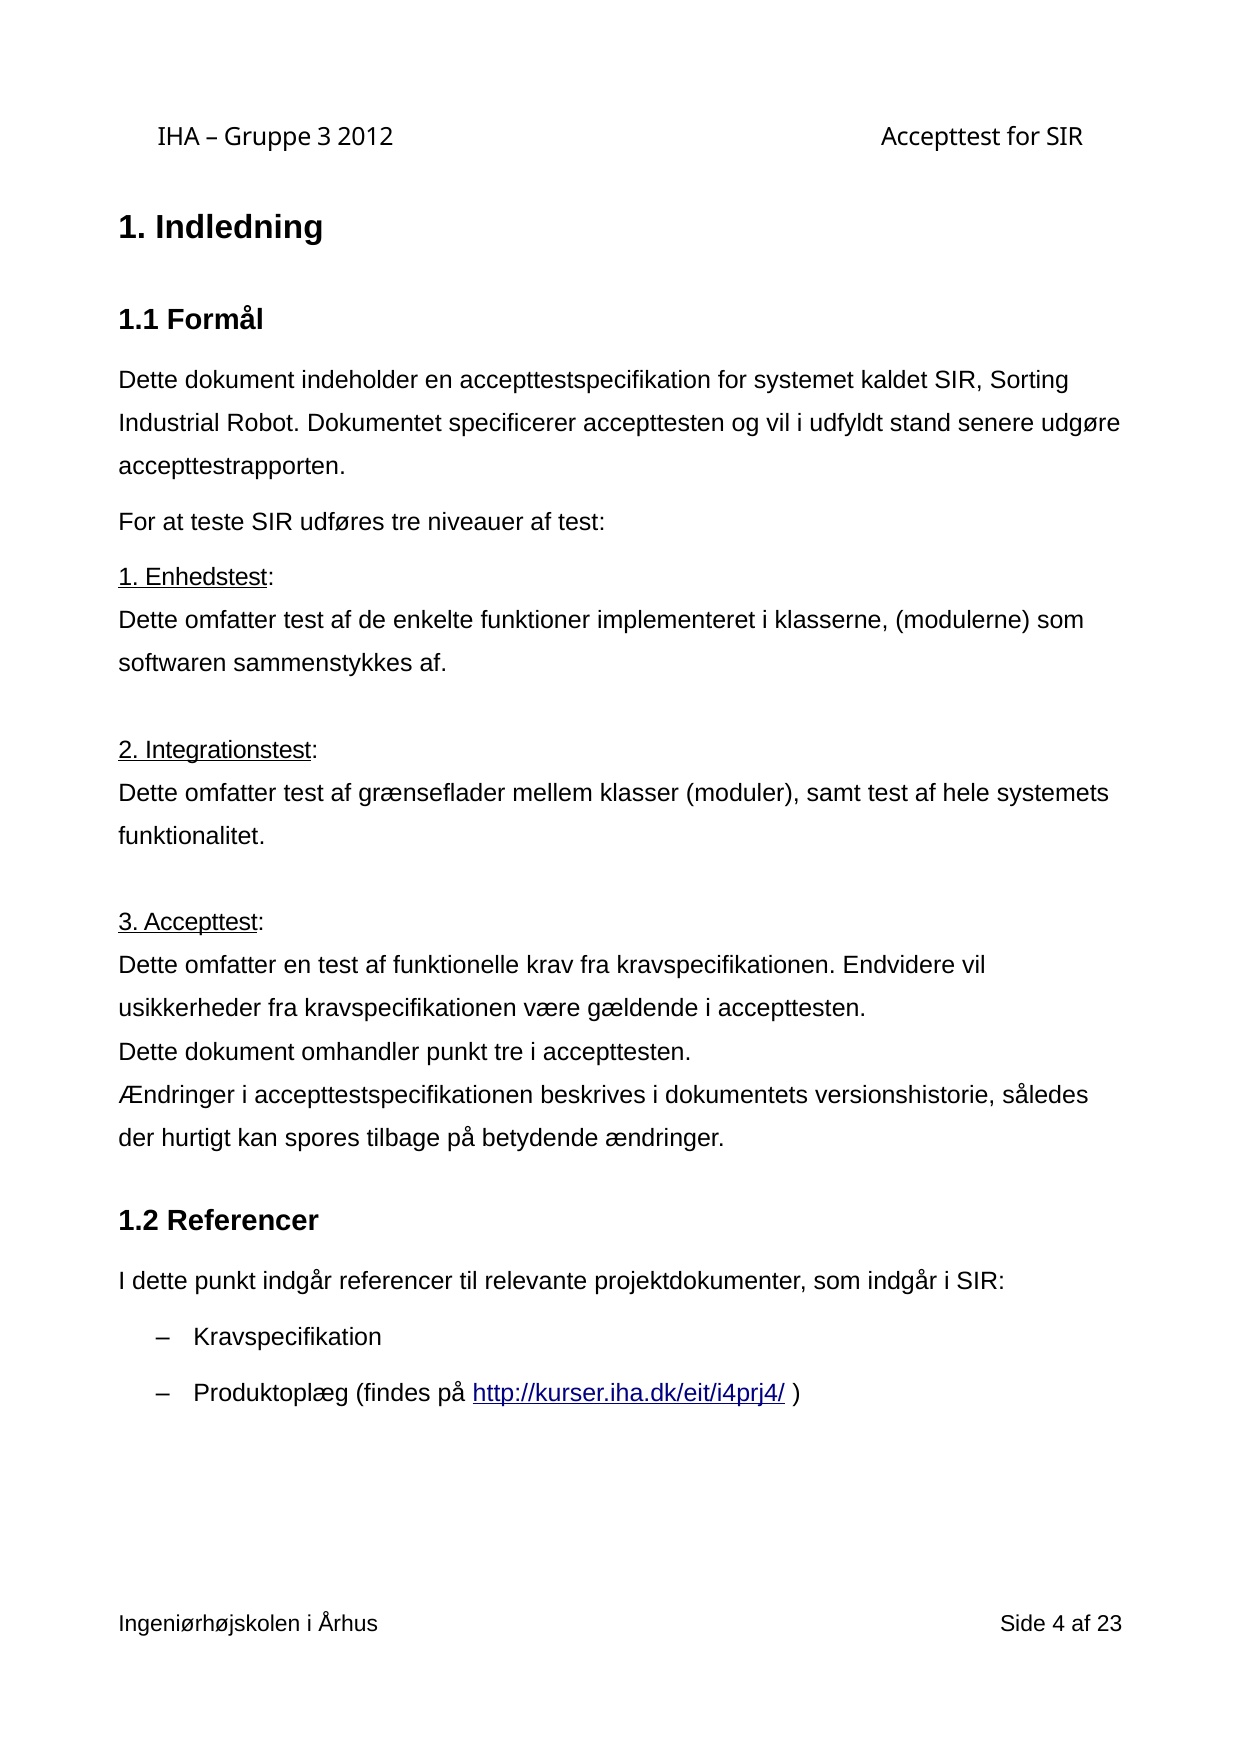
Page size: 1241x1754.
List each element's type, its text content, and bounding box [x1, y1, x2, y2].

text Dette omfatter en test af funktionelle krav fra kravspecifikationen. Endvidere vil usikkerheder fra kravspecifikationen være gældende i accepttesten. [118, 950, 1122, 1022]
subtitle 1. Indledning [118, 207, 1122, 245]
text Dette omfatter test af grænseflader mellem klasser (moduler), samt test af hele systemets funktionalitet. [118, 778, 1122, 849]
text 3. Accepttest: [118, 907, 1122, 936]
text 1. Enhedstest: [118, 562, 1122, 591]
text Dette omfatter test af de enkelte funktioner implementeret i klasserne, (modulerne) som softwaren sammenstykkes af. [118, 605, 1122, 677]
text 2. Integrationstest: [118, 734, 1122, 763]
list Kravspecifikation [156, 1322, 1122, 1351]
text Dette dokument omhandler punkt tre i accepttesten. [118, 1036, 1122, 1065]
subtitle 1.1 Formål [118, 302, 1122, 335]
text I dette punkt indgår referencer til relevante projektdokumenter, som indgår i SIR: [118, 1266, 1122, 1295]
text For at teste SIR udføres tre niveauer af test: [118, 506, 1122, 535]
subtitle 1.2 Referencer [118, 1203, 1122, 1237]
list Produktoplæg (findes på http://kurser.iha.dk/eit/i4prj4/ ) [156, 1377, 1122, 1406]
text Ændringer i accepttestspecifikationen beskrives i dokumentets versionshistorie, således der hurtigt kan spores tilbage på betydende ændringer. [118, 1079, 1122, 1151]
text Dette dokument indeholder en accepttestspecifikation for systemet kaldet SIR, Sorting Industrial Robot. Dokumentet specificerer accepttesten og vil i udfyldt stand senere udgøre accepttestrapporten. [118, 364, 1122, 479]
